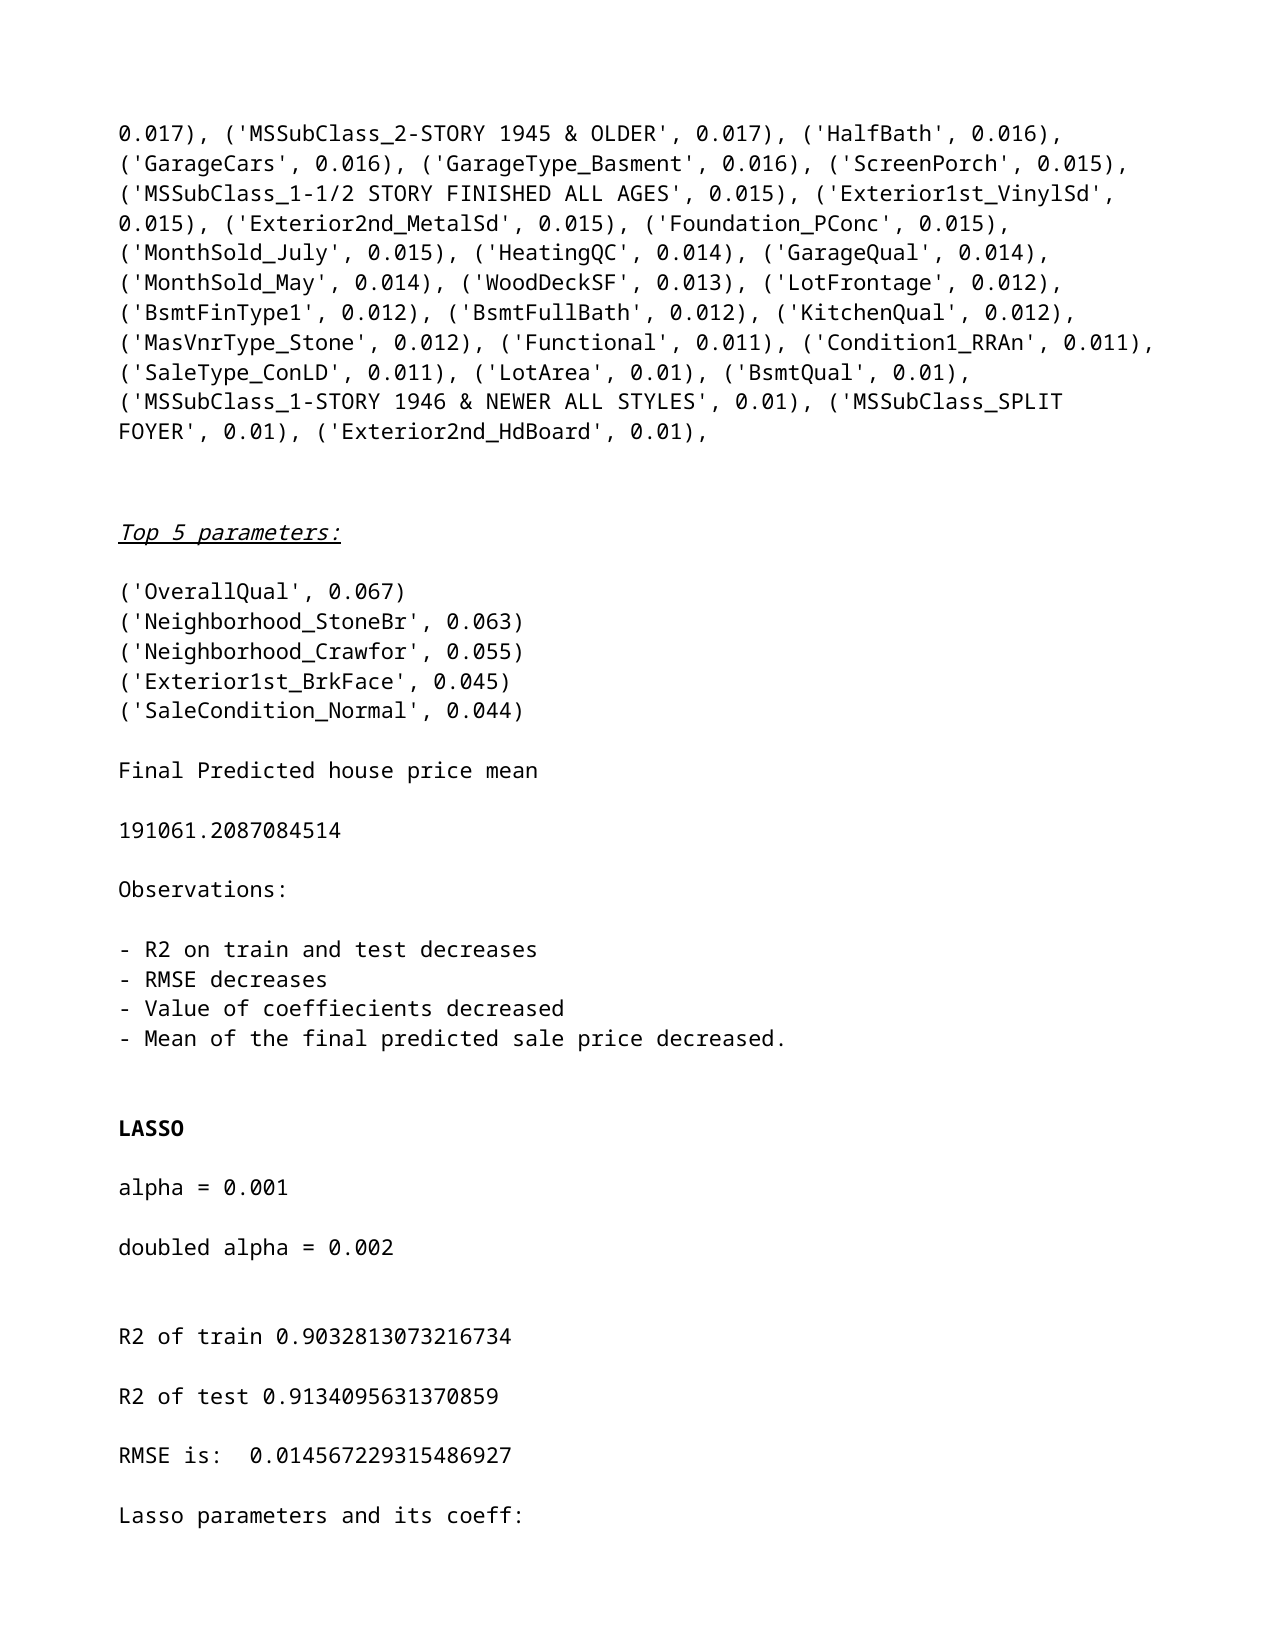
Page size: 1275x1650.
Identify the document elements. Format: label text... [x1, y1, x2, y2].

text LASSO [118, 1113, 1157, 1142]
text ('Exterior1st_BrkFace', 0.045) [118, 666, 1157, 696]
text Top 5 parameters: [118, 517, 1157, 547]
text - RMSE decreases [118, 964, 1157, 993]
text Observations: [118, 874, 1157, 904]
text R2 of train 0.9032813073216734 [118, 1321, 1157, 1351]
text R2 of test 0.9134095631370859 [118, 1381, 1157, 1411]
text alpha = 0.001 [118, 1172, 1157, 1202]
text Final Predicted house price mean [118, 755, 1157, 785]
text - R2 on train and test decreases [118, 934, 1157, 964]
text 0.017), ('MSSubClass_2-STORY 1945 & OLDER', 0.017), ('HalfBath', 0.016), ('GarageCars', 0.016), ('GarageType_Basment', 0.016), ('ScreenPorch', 0.015), ('MSSubClass_1-1/2 STORY FINISHED ALL AGES', 0.015), ('Exterior1st_VinylSd', 0.015), ('Exterior2nd_MetalSd', 0.015), ('Foundation_PConc', 0.015), ('MonthSold_July', 0.015), ('HeatingQC', 0.014), ('GarageQual', 0.014), ('MonthSold_May', 0.014), ('WoodDeckSF', 0.013), ('LotFrontage', 0.012), ('BsmtFinType1', 0.012), ('BsmtFullBath', 0.012), ('KitchenQual', 0.012), ('MasVnrType_Stone', 0.012), ('Functional', 0.011), ('Condition1_RRAn', 0.011), ('SaleType_ConLD', 0.011), ('LotArea', 0.01), ('BsmtQual', 0.01), ('MSSubClass_1-STORY 1946 & NEWER ALL STYLES', 0.01), ('MSSubClass_SPLIT FOYER', 0.01), ('Exterior2nd_HdBoard', 0.01), [118, 118, 1157, 446]
text ('OverallQual', 0.067) [118, 576, 1157, 606]
text ('Neighborhood_StoneBr', 0.063) [118, 606, 1157, 636]
text ('SaleCondition_Normal', 0.044) [118, 696, 1157, 725]
text doubled alpha = 0.002 [118, 1232, 1157, 1262]
text Lasso parameters and its coeff: [118, 1500, 1157, 1530]
text ('Neighborhood_Crawfor', 0.055) [118, 636, 1157, 666]
text - Value of coeffiecients decreased [118, 993, 1157, 1023]
text RMSE is: 0.014567229315486927 [118, 1440, 1157, 1470]
text - Mean of the final predicted sale price decreased. [118, 1023, 1157, 1053]
text 191061.2087084514 [118, 815, 1157, 844]
